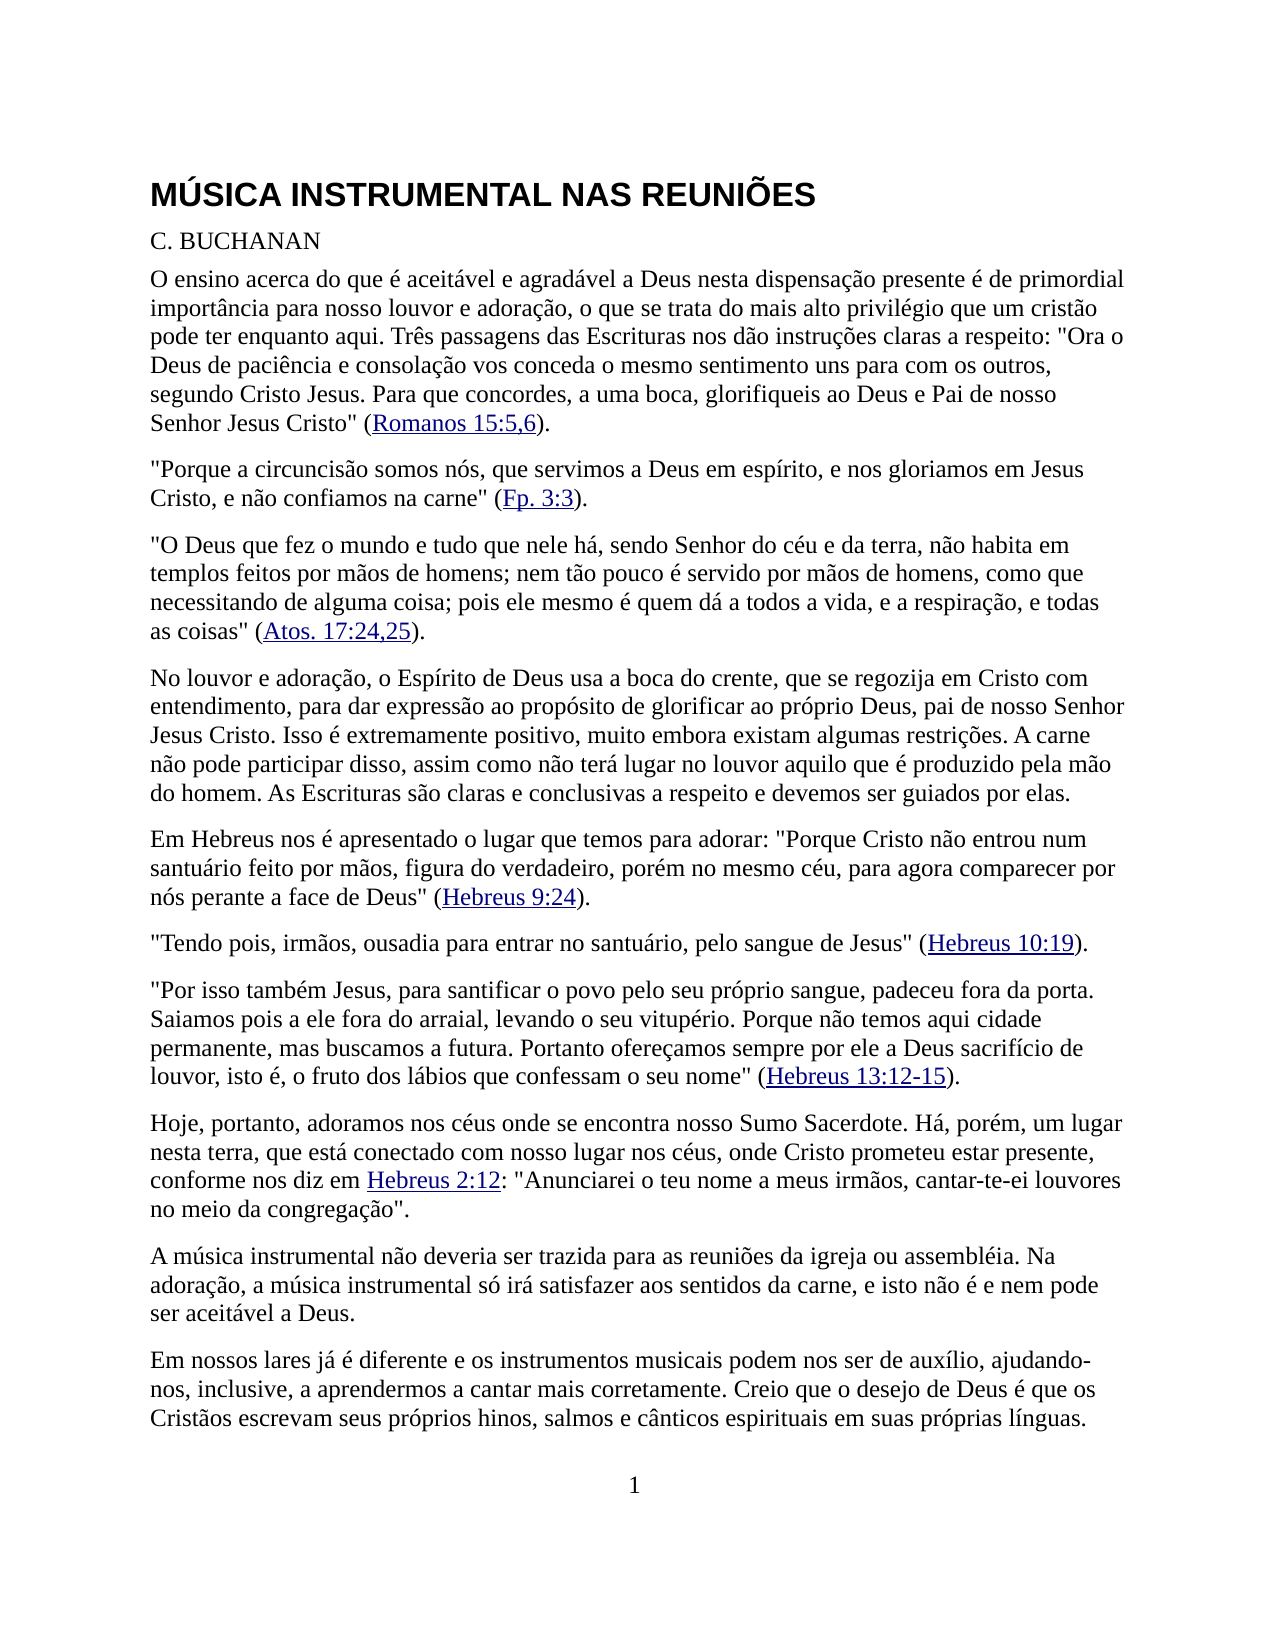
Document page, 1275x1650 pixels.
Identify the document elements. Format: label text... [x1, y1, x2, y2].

text C. BUCHANAN [150, 226, 1125, 255]
text A música instrumental não deveria ser trazida para as reuniões da igreja ou assembléia. Na adoração, a música instrumental só irá satisfazer aos sentidos da carne, e isto não é e nem pode ser aceitável a Deus. [150, 1241, 1125, 1327]
text "Por isso também Jesus, para santificar o povo pelo seu próprio sangue, padeceu fora da porta. Saiamos pois a ele fora do arraial, levando o seu vitupério. Porque não temos aqui cidade permanente, mas buscamos a futura. Portanto ofereçamos sempre por ele a Deus sacrifício de louvor, isto é, o fruto dos lábios que confessam o seu nome" (Hebreus 13:12-15). [150, 975, 1125, 1090]
text "O Deus que fez o mundo e tudo que nele há, sendo Senhor do céu e da terra, não habita em templos feitos por mãos de homens; nem tão pouco é servido por mãos de homens, como que necessitando de alguma coisa; pois ele mesmo é quem dá a todos a vida, e a respiração, e todas as coisas" (Atos. 17:24,25). [150, 530, 1125, 645]
text "Porque a circuncisão somos nós, que servimos a Deus em espírito, e nos gloriamos em Jesus Cristo, e não confiamos na carne" (Fp. 3:3). [150, 454, 1125, 512]
subtitle MÚSICA INSTRUMENTAL NAS REUNIÕES [150, 175, 1125, 214]
text Em nossos lares já é diferente e os instrumentos musicais podem nos ser de auxílio, ajudando-nos, inclusive, a aprendermos a cantar mais corretamente. Creio que o desejo de Deus é que os Cristãos escrevam seus próprios hinos, salmos e cânticos espirituais em suas próprias línguas. [150, 1345, 1125, 1431]
text Em Hebreus nos é apresentado o lugar que temos para adorar: "Porque Cristo não entrou num santuário feito por mãos, figura do verdadeiro, porém no mesmo céu, para agora comparecer por nós perante a face de Deus" (Hebreus 9:24). [150, 824, 1125, 911]
text No louvor e adoração, o Espírito de Deus usa a boca do crente, que se regozija em Cristo com entendimento, para dar expressão ao propósito de glorificar ao próprio Deus, pai de nosso Senhor Jesus Cristo. Isso é extremamente positivo, muito embora existam algumas restrições. A carne não pode participar disso, assim como não terá lugar no louvor aquilo que é produzido pela mão do homem. As Escrituras são claras e conclusivas a respeito e devemos ser guiados por elas. [150, 663, 1125, 806]
text "Tendo pois, irmãos, ousadia para entrar no santuário, pelo sangue de Jesus" (Hebreus 10:19). [150, 928, 1125, 957]
text Hoje, portanto, adoramos nos céus onde se encontra nosso Sumo Sacerdote. Há, porém, um lugar nesta terra, que está conectado com nosso lugar nos céus, onde Cristo prometeu estar presente, conforme nos diz em Hebreus 2:12: "Anunciarei o teu nome a meus irmãos, cantar-te-ei louvores no meio da congregação". [150, 1108, 1125, 1223]
text O ensino acerca do que é aceitável e agradável a Deus nesta dispensação presente é de primordial importância para nosso louvor e adoração, o que se trata do mais alto privilégio que um cristão pode ter enquanto aqui. Três passagens das Escrituras nos dão instruções claras a respeito: "Ora o Deus de paciência e consolação vos conceda o mesmo sentimento uns para com os outros, segundo Cristo Jesus. Para que concordes, a uma boca, glorifiqueis ao Deus e Pai de nosso Senhor Jesus Cristo" (Romanos 15:5,6). [150, 264, 1125, 436]
